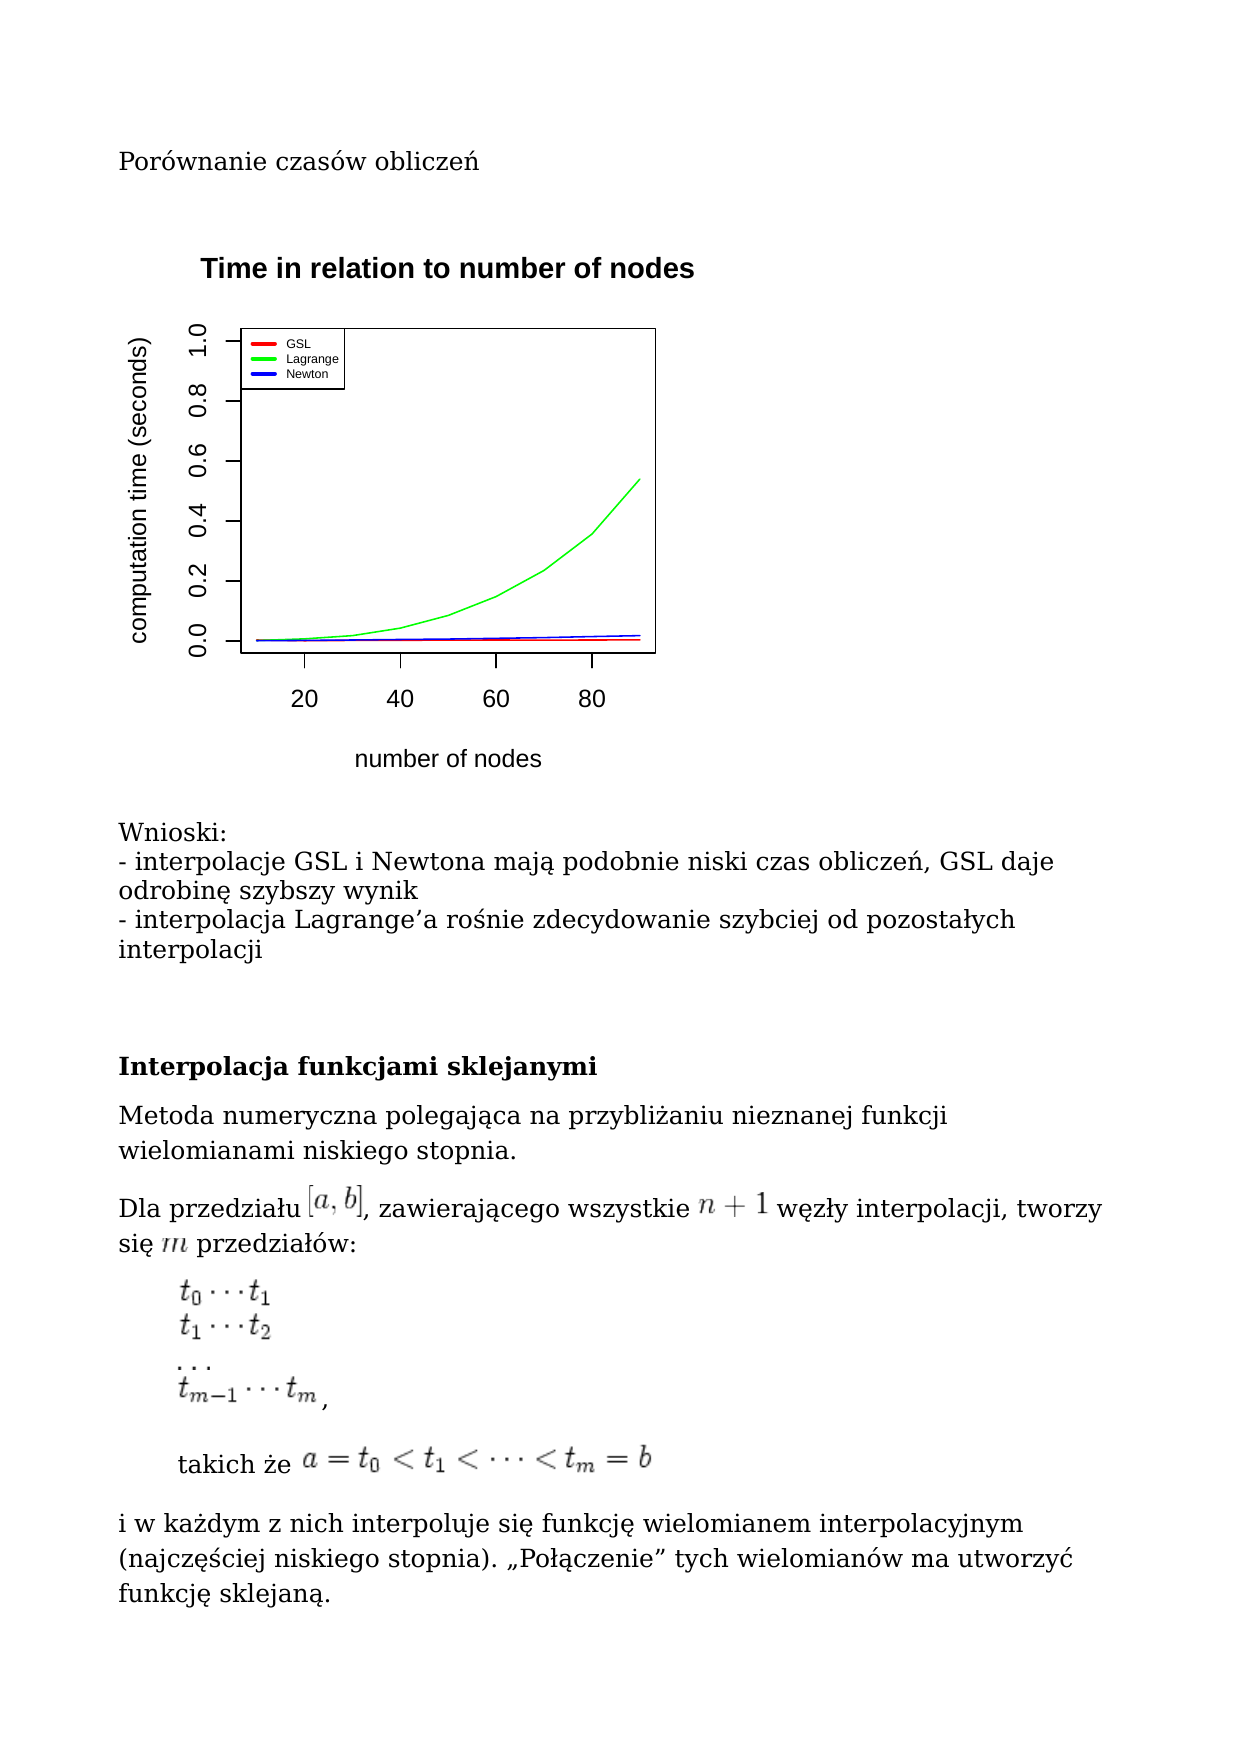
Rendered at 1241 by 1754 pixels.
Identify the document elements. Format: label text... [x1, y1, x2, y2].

picture [177, 1365, 210, 1370]
list takich że [177, 1442, 1122, 1479]
text Metoda numeryczna polegająca na przybliżaniu nieznanej funkcji wielomianami niskiego stopnia. [118, 1101, 1122, 1165]
picture [309, 1185, 363, 1217]
picture [299, 1442, 659, 1474]
picture [177, 1375, 321, 1407]
text i w każdym z nich interpoluje się funkcję wielomianem interpolacyjnym (najczęściej niskiego stopnia). „Połączenie” tych wielomianów ma utworzyć funkcję sklejaną. [118, 1509, 1122, 1608]
text Porównanie czasów obliczeń [118, 147, 1122, 176]
text Wnioski: [118, 818, 1122, 847]
text - interpolacje GSL i Newtona mają podobnie niski czas obliczeń, GSL daje odrobinę szybszy wynik [118, 847, 1122, 906]
list , [177, 1376, 1122, 1413]
picture [698, 1192, 769, 1217]
text Dla przedziału , zawierającego wszystkie węzły interpolacji, tworzy się przedziałów: [118, 1186, 1122, 1258]
text - interpolacja Lagrange’a rośnie zdecydowanie szybciej od pozostałych interpolacji [118, 906, 1122, 964]
picture [161, 1238, 189, 1252]
text Interpolacja funkcjami sklejanymi [118, 1051, 1122, 1081]
picture [177, 1312, 276, 1341]
picture [177, 1278, 276, 1307]
